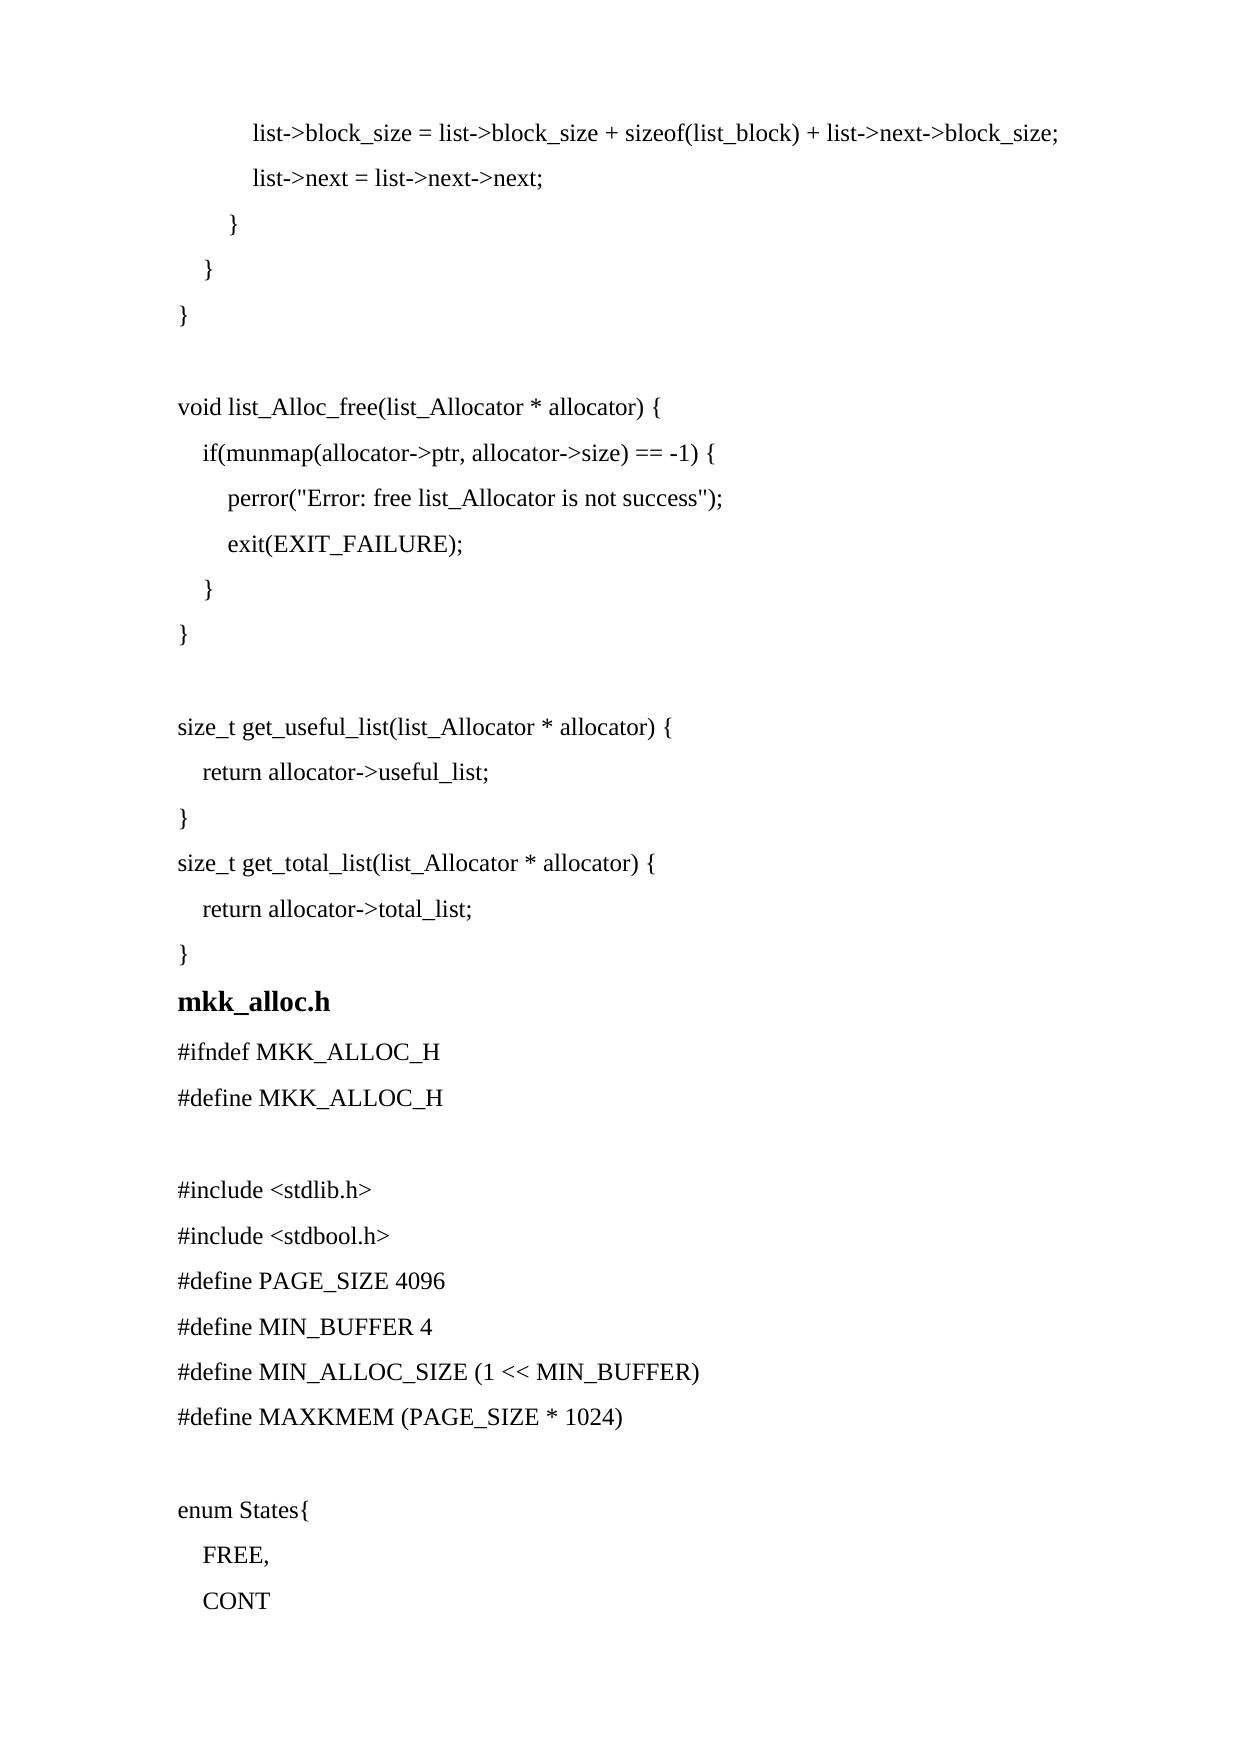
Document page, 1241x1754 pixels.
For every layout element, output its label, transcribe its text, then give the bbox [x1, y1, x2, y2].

text #define MIN_ALLOC_SIZE (1 << MIN_BUFFER) [177, 1357, 1152, 1386]
text list->block_size = list->block_size + sizeof(list_block) + list->next->block_size; [177, 118, 1152, 147]
text #include <stdbool.h> [177, 1221, 1152, 1249]
text return allocator->total_list; [177, 894, 1152, 922]
text if(munmap(allocator->ptr, allocator->size) == -1) { [177, 438, 1152, 467]
text size_t get_useful_list(list_Allocator * allocator) { [177, 712, 1152, 741]
text } [177, 803, 1152, 832]
text exit(EXIT_FAILURE); [177, 529, 1152, 557]
text } [177, 254, 1152, 283]
text list->next = list->next->next; [177, 163, 1152, 192]
text #define MAXKMEM (PAGE_SIZE * 1024) [177, 1402, 1152, 1431]
text CONT [177, 1586, 1152, 1615]
text } [177, 300, 1152, 328]
text #define MIN_BUFFER 4 [177, 1312, 1152, 1340]
text } [177, 209, 1152, 238]
text FREE, [177, 1541, 1152, 1569]
text } [177, 619, 1152, 648]
text enum States{ [177, 1495, 1152, 1524]
text #define PAGE_SIZE 4096 [177, 1266, 1152, 1295]
text size_t get_total_list(list_Allocator * allocator) { [177, 848, 1152, 877]
text } [177, 939, 1152, 968]
text #include <stdlib.h> [177, 1175, 1152, 1204]
text #ifndef MKK_ALLOC_H [177, 1037, 1152, 1066]
text return allocator->useful_list; [177, 757, 1152, 786]
text mkk_alloc.h [177, 984, 1152, 1018]
text perror("Error: free list_Allocator is not success"); [177, 483, 1152, 512]
text #define MKK_ALLOC_H [177, 1083, 1152, 1112]
text } [177, 574, 1152, 603]
text void list_Alloc_free(list_Allocator * allocator) { [177, 392, 1152, 421]
